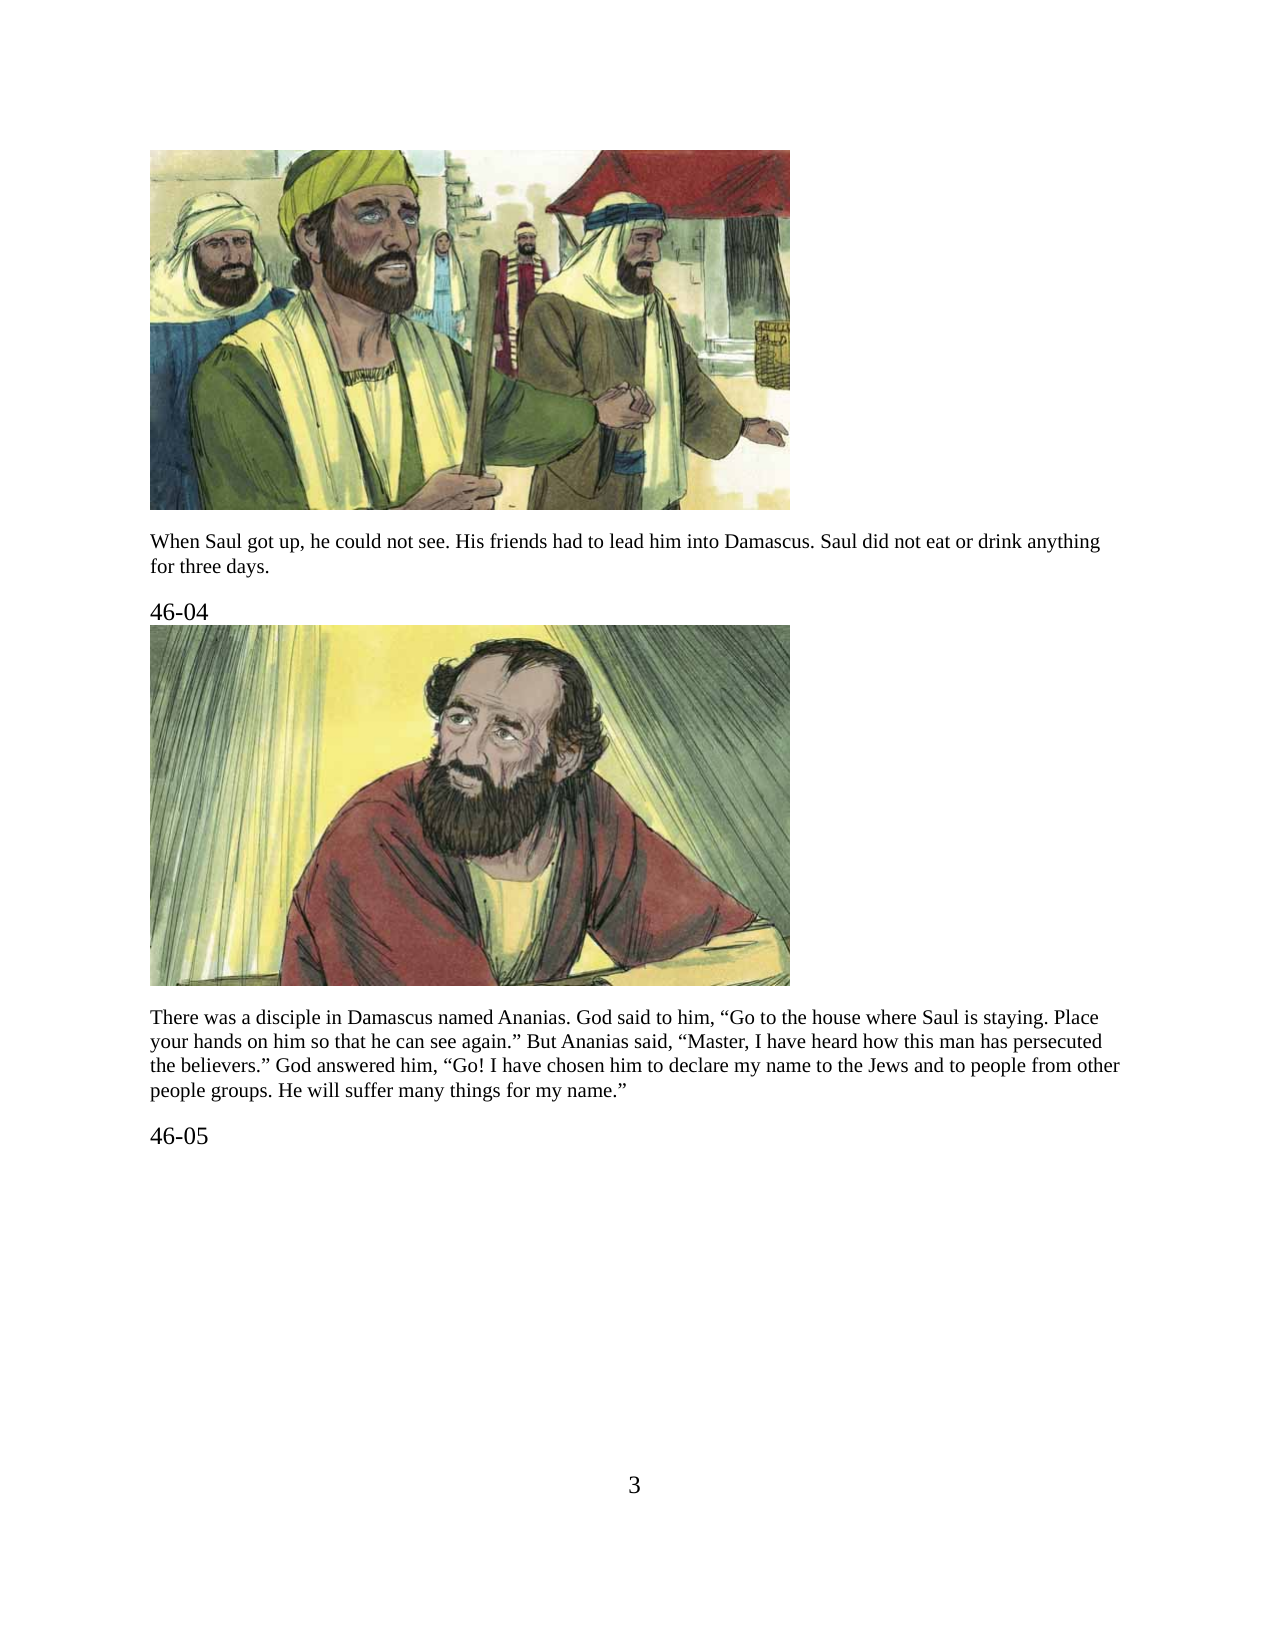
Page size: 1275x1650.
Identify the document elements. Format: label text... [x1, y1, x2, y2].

picture [150, 150, 790, 510]
subtitle 46-05 [150, 1121, 1125, 1150]
text When Saul got up, he could not see. His friends had to lead him into Damascus. Saul did not eat or drink anything for three days. [150, 529, 1125, 578]
subtitle 46-04 [150, 597, 1125, 626]
text There was a disciple in Damascus named Ananias. God said to him, “Go to the house where Saul is staying. Place your hands on him so that he can see again.” But Ananias said, “Master, I have heard how this man has persecuted the believers.” God answered him, “Go! I have chosen him to declare my name to the Jews and to people from other people groups. He will suffer many things for my name.” [150, 1005, 1125, 1102]
picture [150, 625, 790, 986]
